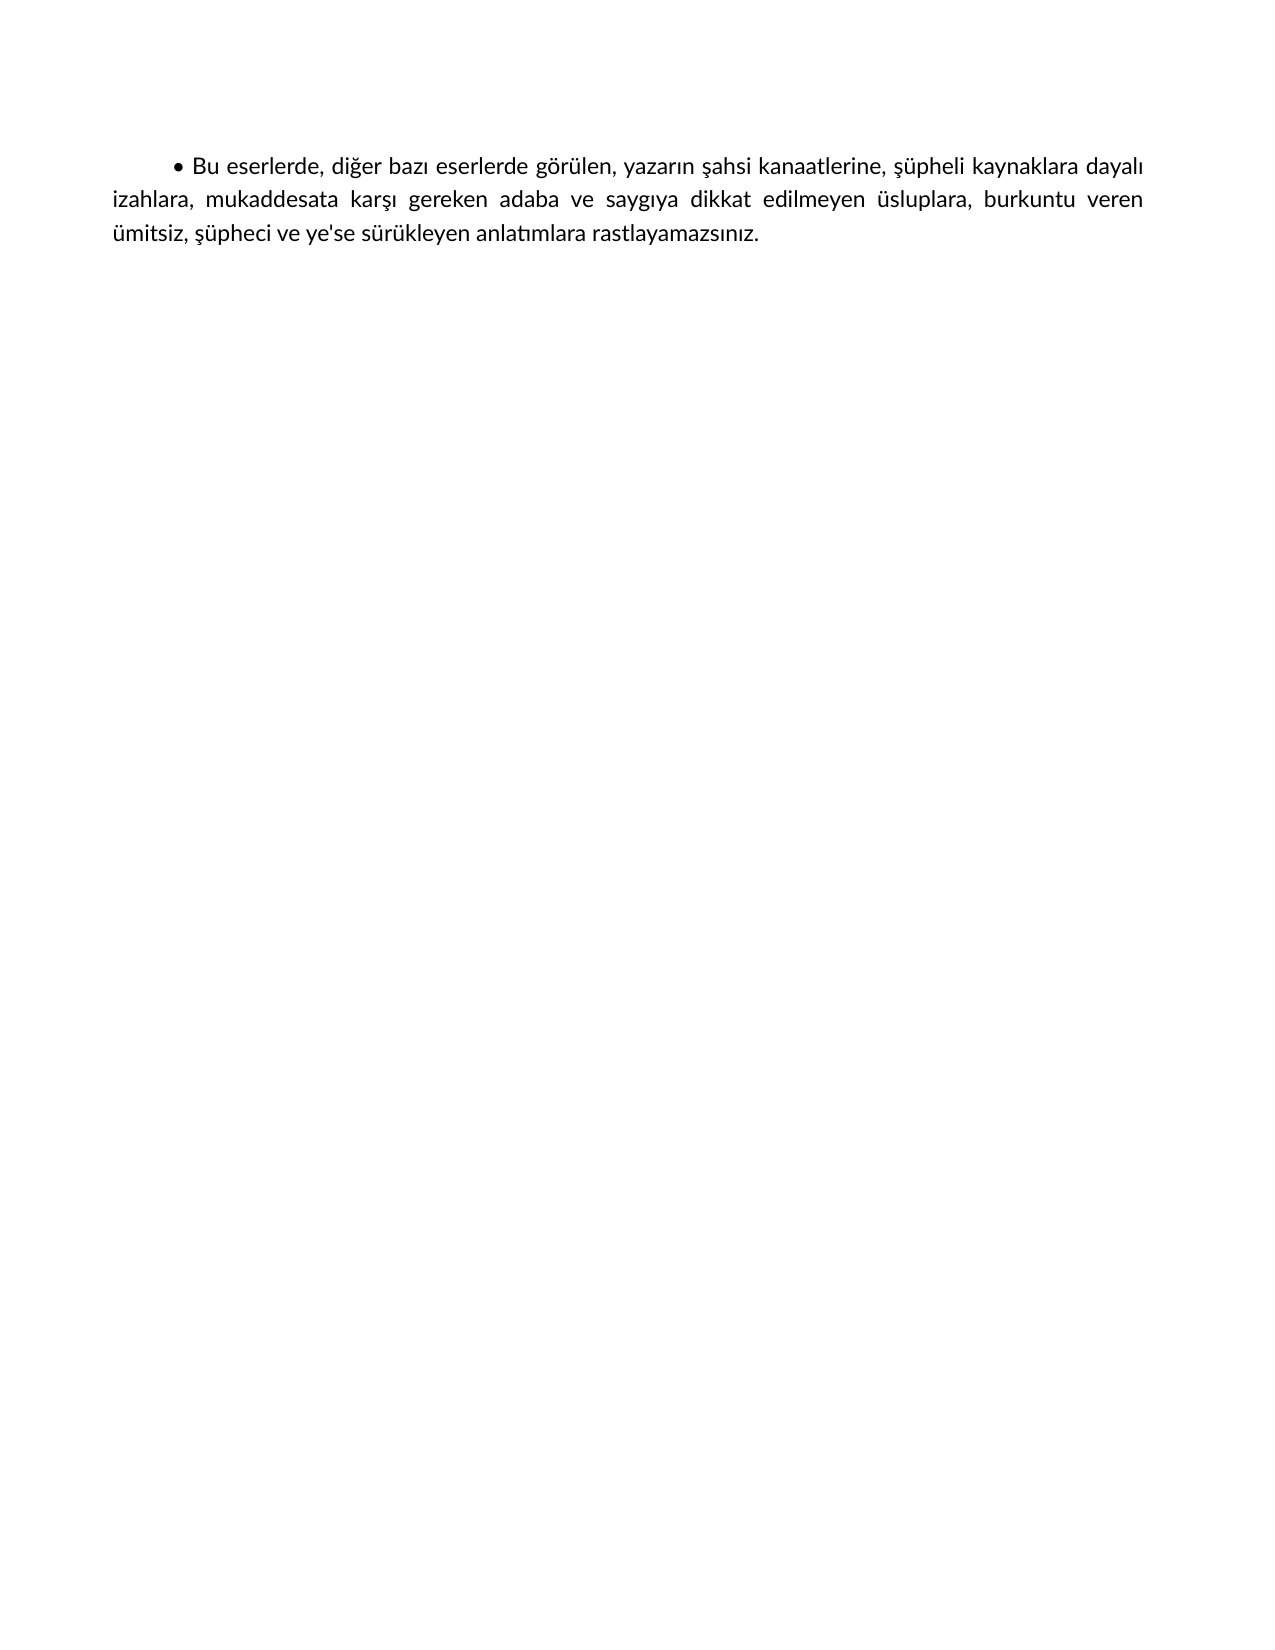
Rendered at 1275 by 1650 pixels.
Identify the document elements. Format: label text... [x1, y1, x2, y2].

subtitle • Bu eserlerde, diğer bazı eserlerde görülen, yazarın şahsi kanaatlerine, şüpheli kaynaklara dayalı izahlara, mukaddesata karşı gereken adaba ve saygıya dikkat edilmeyen üsluplara, burkuntu veren ümitsiz, şüpheci ve ye'se sürükleyen anlatımlara rastlayamazsınız. [112, 148, 1145, 248]
